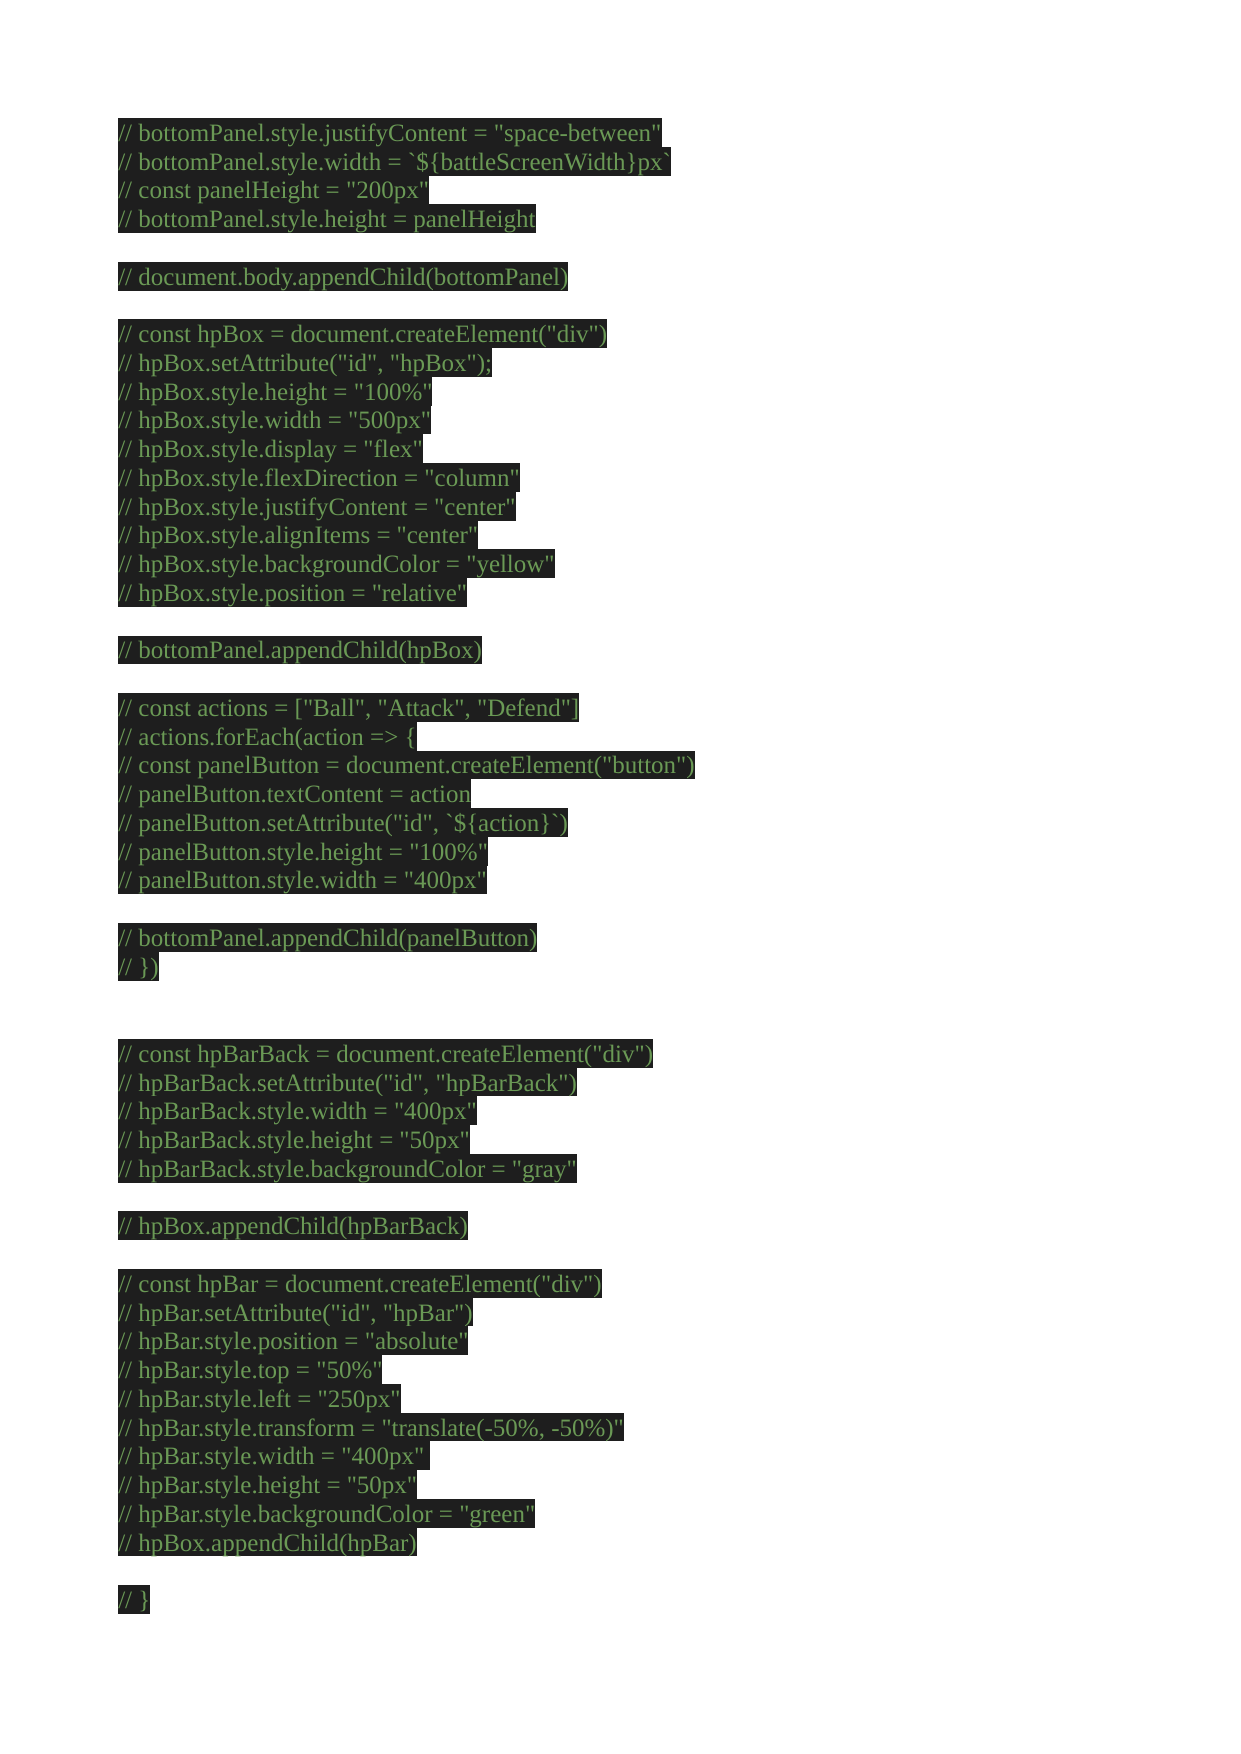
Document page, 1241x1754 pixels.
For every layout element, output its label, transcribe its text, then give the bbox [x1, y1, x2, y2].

text // hpBar.style.width = "400px" [118, 1441, 1122, 1470]
text // bottomPanel.appendChild(panelButton) [118, 923, 1122, 952]
text // panelButton.style.width = "400px" [118, 866, 1122, 894]
text // hpBox.setAttribute("id", "hpBox"); [118, 348, 1122, 377]
text // document.body.appendChild(bottomPanel) [118, 262, 1122, 291]
text // bottomPanel.appendChild(hpBox) [118, 636, 1122, 664]
text // bottomPanel.style.justifyContent = "space-between" [118, 118, 1122, 147]
text // hpBox.appendChild(hpBar) [118, 1528, 1122, 1556]
text // hpBar.style.backgroundColor = "green" [118, 1499, 1122, 1528]
text // hpBar.setAttribute("id", "hpBar") [118, 1298, 1122, 1326]
text // hpBox.style.backgroundColor = "yellow" [118, 549, 1122, 578]
text // hpBarBack.style.backgroundColor = "gray" [118, 1154, 1122, 1183]
text // hpBar.style.left = "250px" [118, 1384, 1122, 1413]
text // } [118, 1585, 1122, 1614]
text // const hpBox = document.createElement("div") [118, 319, 1122, 348]
text // hpBar.style.top = "50%" [118, 1355, 1122, 1384]
text // }) [118, 952, 1122, 981]
text // const panelButton = document.createElement("button") [118, 751, 1122, 779]
text // hpBox.style.flexDirection = "column" [118, 463, 1122, 492]
text // hpBox.style.height = "100%" [118, 377, 1122, 406]
text // hpBarBack.style.height = "50px" [118, 1125, 1122, 1154]
text // panelButton.setAttribute("id", `${action}`) [118, 808, 1122, 837]
text // hpBox.appendChild(hpBarBack) [118, 1211, 1122, 1240]
text // bottomPanel.style.height = panelHeight [118, 204, 1122, 233]
text // hpBar.style.transform = "translate(-50%, -50%)" [118, 1413, 1122, 1441]
text // bottomPanel.style.width = `${battleScreenWidth}px` [118, 147, 1122, 176]
text // panelButton.textContent = action [118, 779, 1122, 808]
text // const actions = ["Ball", "Attack", "Defend"] [118, 693, 1122, 722]
text // hpBox.style.width = "500px" [118, 406, 1122, 434]
text // const panelHeight = "200px" [118, 176, 1122, 204]
text // panelButton.style.height = "100%" [118, 837, 1122, 866]
text // actions.forEach(action => { [118, 722, 1122, 751]
text // hpBox.style.justifyContent = "center" [118, 492, 1122, 521]
text // hpBar.style.position = "absolute" [118, 1326, 1122, 1355]
text // const hpBarBack = document.createElement("div") [118, 1039, 1122, 1068]
text // hpBox.style.position = "relative" [118, 578, 1122, 607]
text // hpBarBack.setAttribute("id", "hpBarBack") [118, 1068, 1122, 1096]
text // hpBox.style.display = "flex" [118, 434, 1122, 463]
text // hpBox.style.alignItems = "center" [118, 521, 1122, 549]
text // hpBar.style.height = "50px" [118, 1470, 1122, 1499]
text // hpBarBack.style.width = "400px" [118, 1096, 1122, 1125]
text // const hpBar = document.createElement("div") [118, 1269, 1122, 1298]
